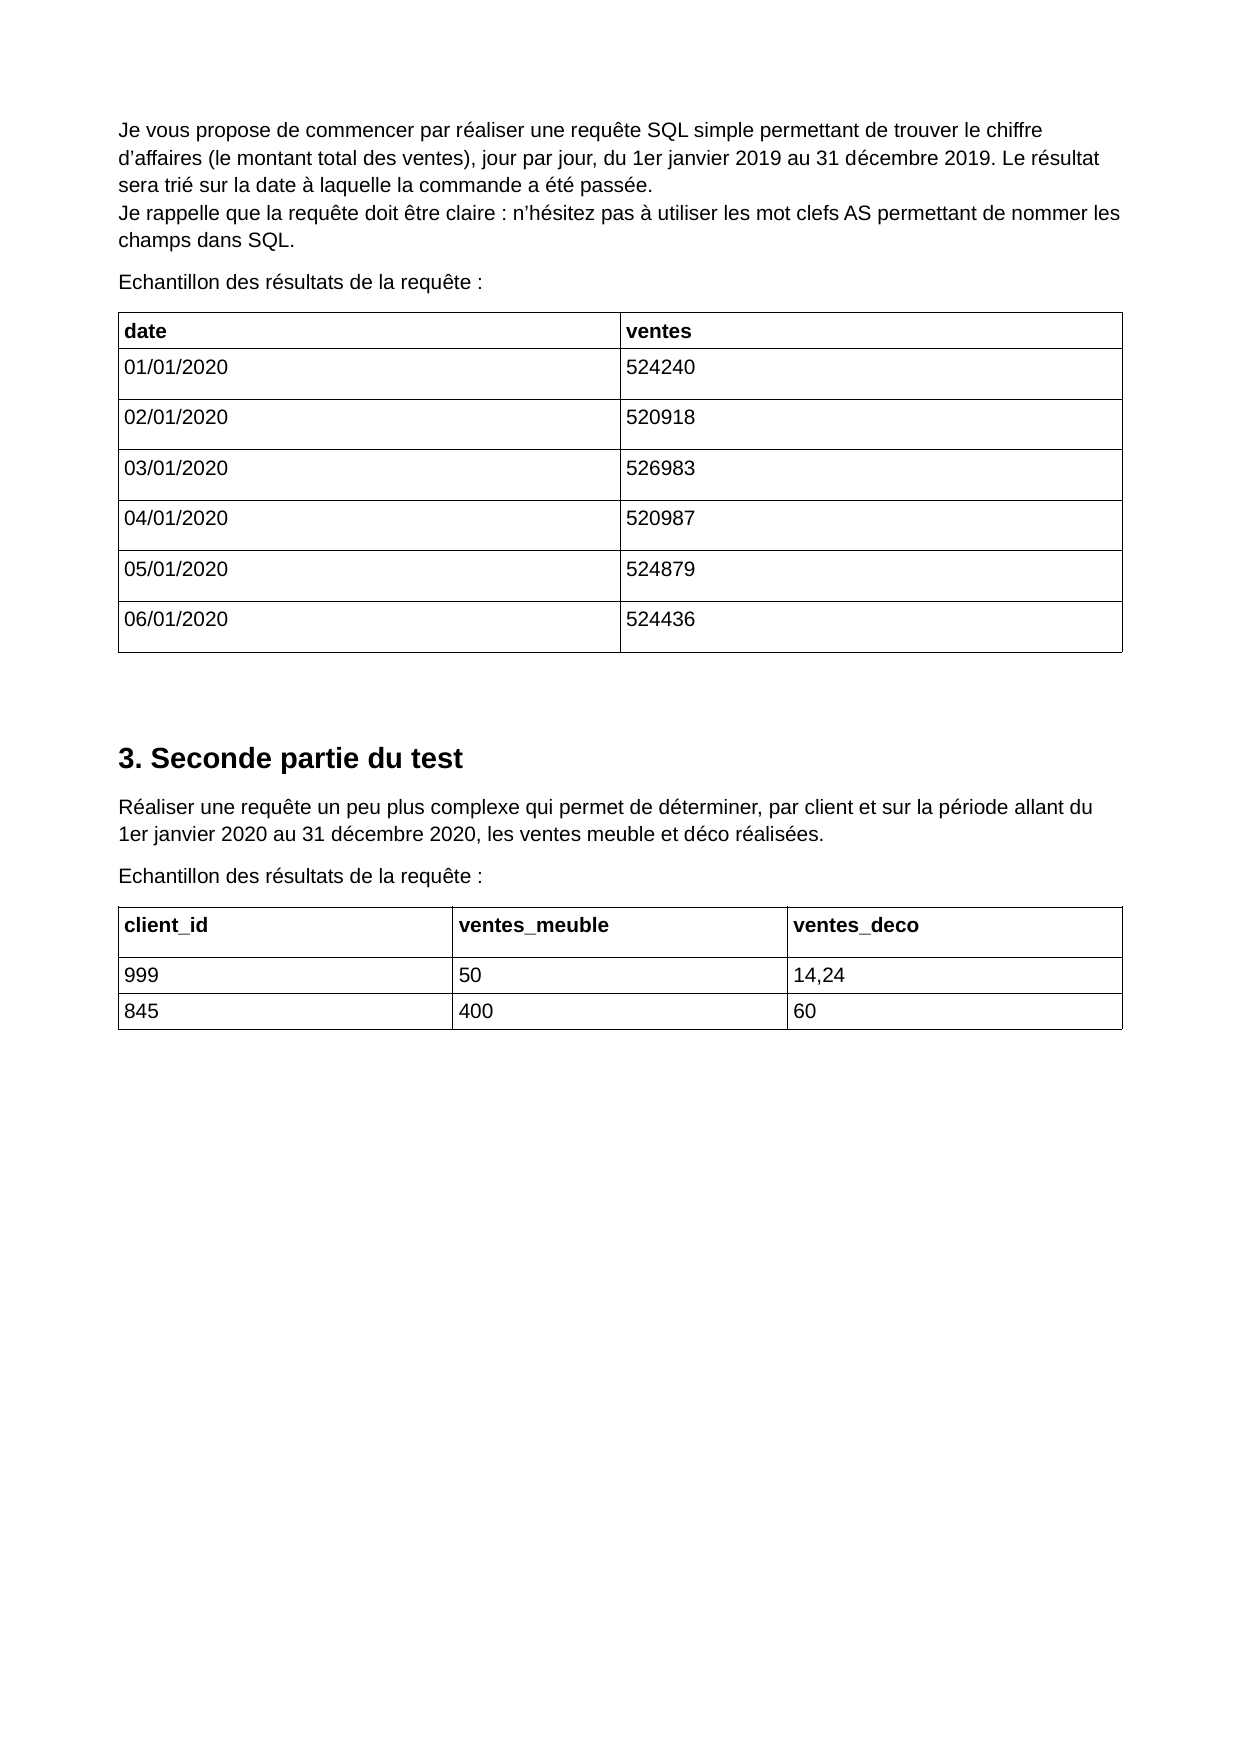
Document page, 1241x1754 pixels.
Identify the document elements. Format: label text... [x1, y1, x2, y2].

table_cell 524240 [621, 349, 1122, 399]
text 3. Seconde partie du test [118, 742, 1122, 775]
table_header date [119, 313, 620, 348]
text Je vous propose de commencer par réaliser une requête SQL simple permettant de trouver le chiffre d’affaires (le montant total des ventes), jour par jour, du 1er janvier 2019 au 31 décembre 2019. Le résultat sera trié sur la date à laquelle la commande a été passée. Je rappelle que la requête doit être claire : n’hésitez pas à utiliser les mot clefs AS permettant de nommer les champs dans SQL. [118, 118, 1122, 252]
table_header ventes_deco [788, 908, 1122, 957]
table_cell 03/01/2020 [119, 450, 620, 500]
table_cell 14,24 [788, 958, 1122, 993]
table_cell 845 [119, 994, 452, 1029]
table_cell 524879 [621, 551, 1122, 601]
table_cell 50 [453, 958, 787, 993]
table_header client_id [119, 908, 452, 957]
table_cell 520987 [621, 501, 1122, 550]
table_header ventes_meuble [453, 908, 787, 957]
table_cell 520918 [621, 400, 1122, 449]
table_cell 526983 [621, 450, 1122, 500]
table_cell 01/01/2020 [119, 349, 620, 399]
table_cell 04/01/2020 [119, 501, 620, 550]
table_cell 05/01/2020 [119, 551, 620, 601]
text Echantillon des résultats de la requête : [118, 270, 1122, 294]
text Réaliser une requête un peu plus complexe qui permet de déterminer, par client et sur la période allant du 1er janvier 2020 au 31 décembre 2020, les ventes meuble et déco réalisées. [118, 795, 1122, 846]
table_cell 524436 [621, 602, 1122, 651]
table_cell 400 [453, 994, 787, 1029]
table_cell 60 [788, 994, 1122, 1029]
table_header ventes [621, 313, 1122, 348]
table_cell 02/01/2020 [119, 400, 620, 449]
text Echantillon des résultats de la requête : [118, 864, 1122, 888]
table_cell 06/01/2020 [119, 602, 620, 651]
table_cell 999 [119, 958, 452, 993]
